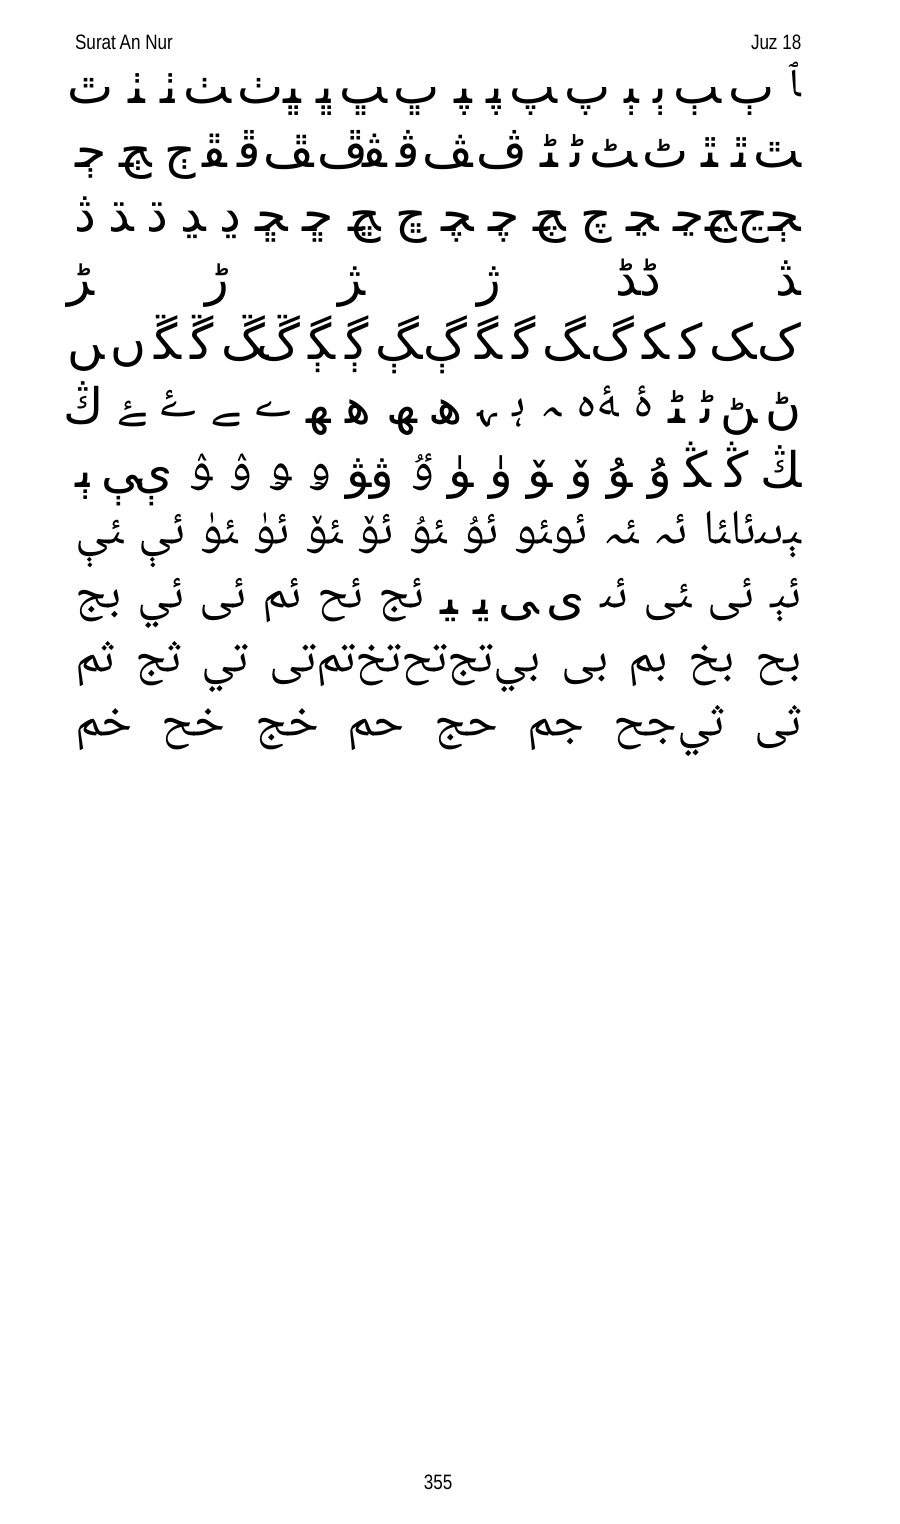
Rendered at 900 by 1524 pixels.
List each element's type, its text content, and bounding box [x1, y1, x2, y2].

text ﮎ ﮏ ﮐ ﮑ ﮒ ﮓ ﮔ ﮕ ﮖ ﮗ ﮘ ﮙ ﮚﮛ ﮜ ﮝ ﮞ ﮟ ﮠ ﮡ ﮢ ﮣ ﮤ ﮥﮦ ﮧ ﮨ ﮩ ﮪ ﮫ ﮬ ﮭ ﮮ ﮯ ﮰ ﮱ ﯓ ﯔ ﯕ ﯖ ﯗ ﯘ ﯙ ﯚ ﯛ ﯜ ﯝ ﯞﯟ ﯠ ﯡ ﯢ ﯣ ﯤﯥ ﯦ ﯧﯨﯩﯪﯫ ﯬ ﯭ ﯮﯯ ﯰ ﯱ ﯲ ﯳ ﯴ ﯵ ﯶ ﯷ ﯸ ﯹ ﯺ ﯻ ﯼ ﯽ ﯾ ﯿ ﰀ ﰁ ﰂ ﰃ ﰄ ﰅ ﰆ ﰇ ﰈ ﰉ ﰊﰋﰌﰍﰎﰏ ﰐ ﰑ ﰒ ﰓ ﰔﰕ ﰖ ﰗ ﰘ ﰙ ﰚ ﰛ [75, 315, 801, 762]
text ﭑ ﭒ ﭓ ﭔ ﭕ ﭖ ﭗ ﭘ ﭙ ﭚ ﭛ ﭜ ﭝﭞ ﭟ ﭠ ﭡ ﭢ ﭣ ﭤ ﭥ ﭦ ﭧ ﭨ ﭩ ﭪ ﭫ ﭬ ﭭﭮ ﭯ ﭰ ﭱ ﭲ ﭳ ﭴ ﭵﭶﭷﭸ ﭹ ﭺ ﭻ ﭼ ﭽ ﭾ ﭿ ﮀ ﮁ ﮂ ﮃ ﮄ ﮅ ﮆ ﮇ ﮈﮉ ﮊ ﮋ ﮌ ﮍ [75, 60, 801, 315]
